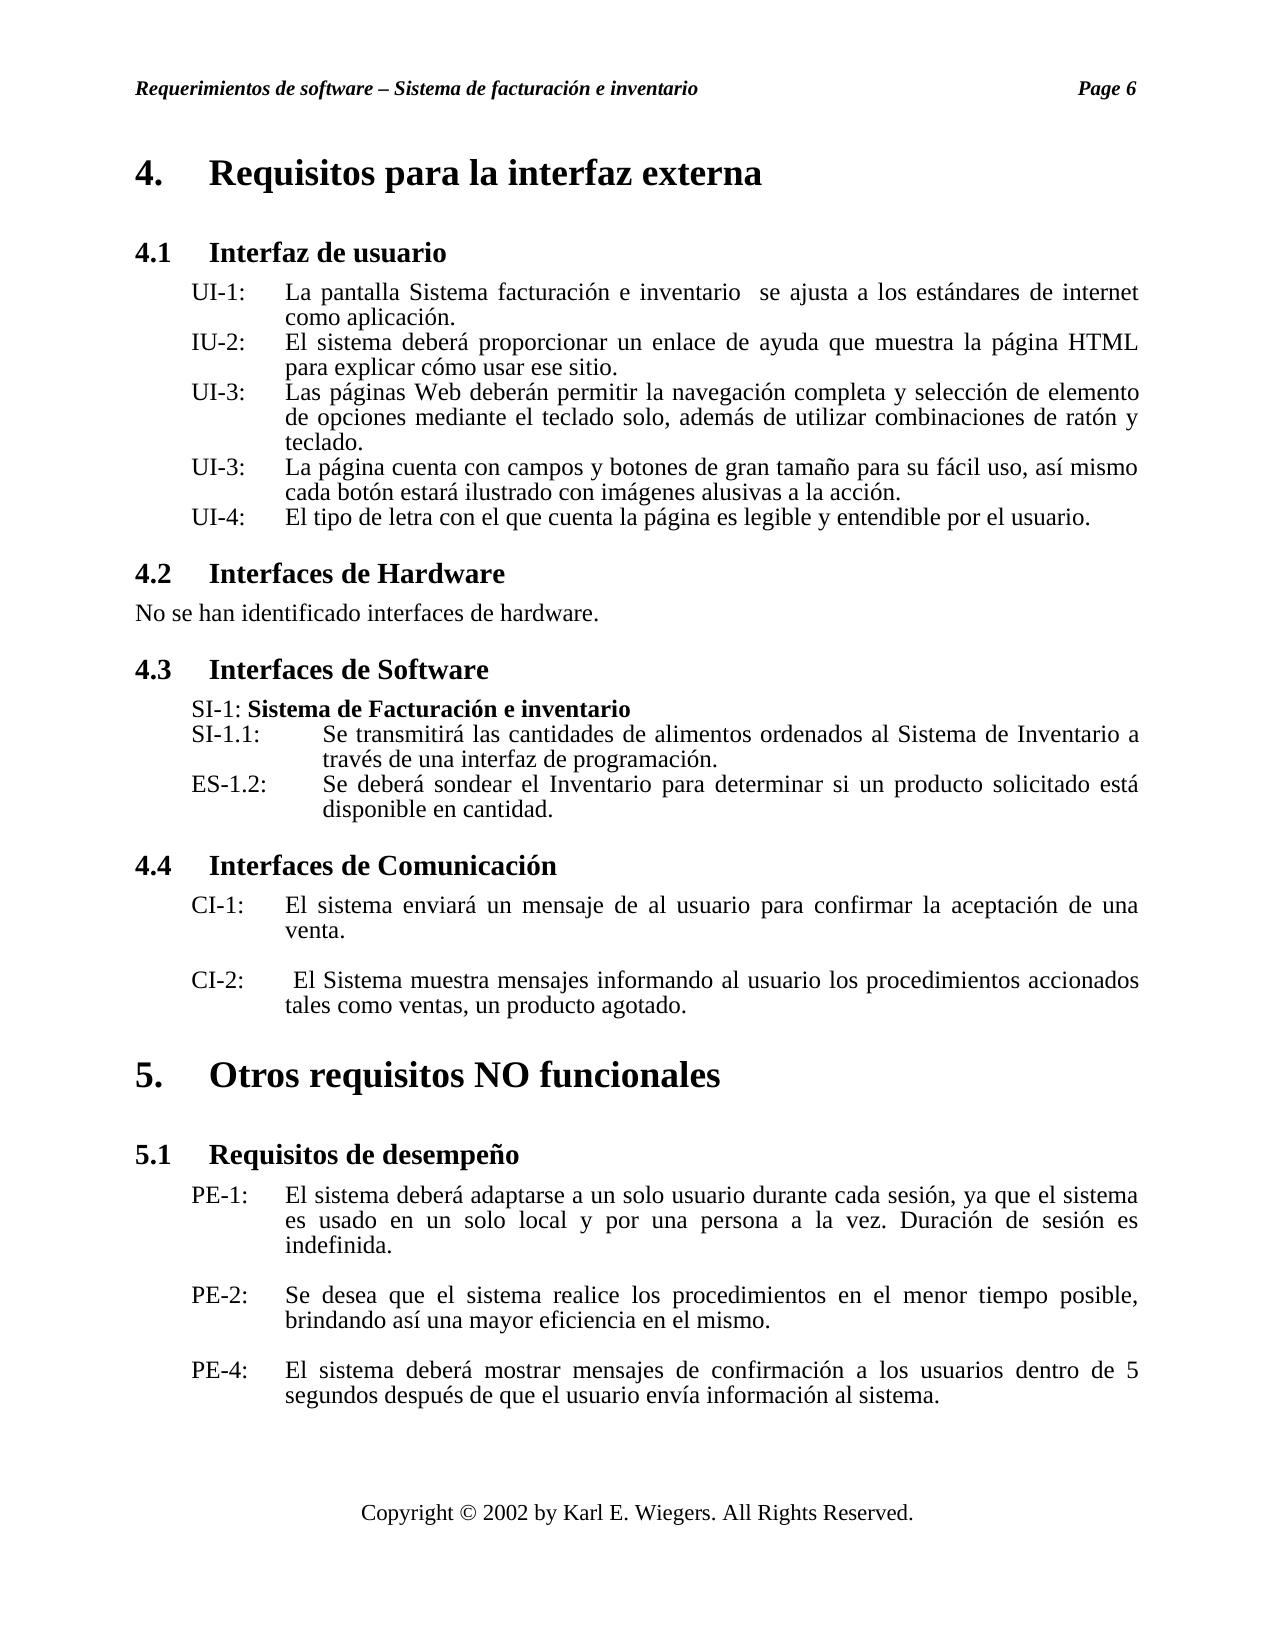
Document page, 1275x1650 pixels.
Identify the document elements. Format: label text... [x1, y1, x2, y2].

list UI-4: El tipo de letra con el que cuenta la página es legible y entendible por el usuario. [191, 506, 1140, 531]
subtitle Interfaz de usuario [135, 235, 1140, 268]
text No se han identificado interfaces de hardware. [135, 602, 1140, 627]
list UI-3: La página cuenta con campos y botones de gran tamaño para su fácil uso, así mismo cada botón estará ilustrado con imágenes alusivas a la acción. [191, 456, 1140, 506]
list SI-1.1: Se transmitirá las cantidades de alimentos ordenados al Sistema de Inventario a través de una interfaz de programación. [191, 723, 1140, 773]
subtitle Requisitos para la interfaz externa [135, 150, 1140, 193]
subtitle Interfaces de Software [135, 652, 1140, 685]
list CI-1: El sistema enviará un mensaje de al usuario para confirmar la aceptación de una venta. [191, 894, 1140, 944]
subtitle Interfaces de Comunicación [135, 848, 1140, 881]
list UI-3: Las páginas Web deberán permitir la navegación completa y selección de elemento de opciones mediante el teclado solo, además de utilizar combinaciones de ratón y teclado. [191, 381, 1140, 456]
list CI-2: El Sistema muestra mensajes informando al usuario los procedimientos accionados tales como ventas, un producto agotado. [191, 969, 1140, 1019]
list PE-1: El sistema deberá adaptarse a un solo usuario durante cada sesión, ya que el sistema es usado en un solo local y por una persona a la vez. Duración de sesión es indefinida. [191, 1183, 1140, 1258]
subtitle Interfaces de Hardware [135, 556, 1140, 589]
subtitle Requisitos de desempeño [135, 1137, 1140, 1171]
list IU-2: El sistema deberá proporcionar un enlace de ayuda que muestra la página HTML para explicar cómo usar ese sitio. [191, 331, 1140, 381]
list PE-4: El sistema deberá mostrar mensajes de confirmación a los usuarios dentro de 5 segundos después de que el usuario envía información al sistema. [191, 1358, 1140, 1408]
list SI-1: Sistema de Facturación e inventario [191, 698, 1140, 723]
list ES-1.2: Se deberá sondear el Inventario para determinar si un producto solicitado está disponible en cantidad. [191, 773, 1140, 823]
list UI-1: La pantalla Sistema facturación e inventario se ajusta a los estándares de internet como aplicación. [191, 281, 1140, 331]
list PE-2: Se desea que el sistema realice los procedimientos en el menor tiempo posible, brindando así una mayor eficiencia en el mismo. [191, 1283, 1140, 1333]
subtitle Otros requisitos NO funcionales [135, 1052, 1140, 1095]
